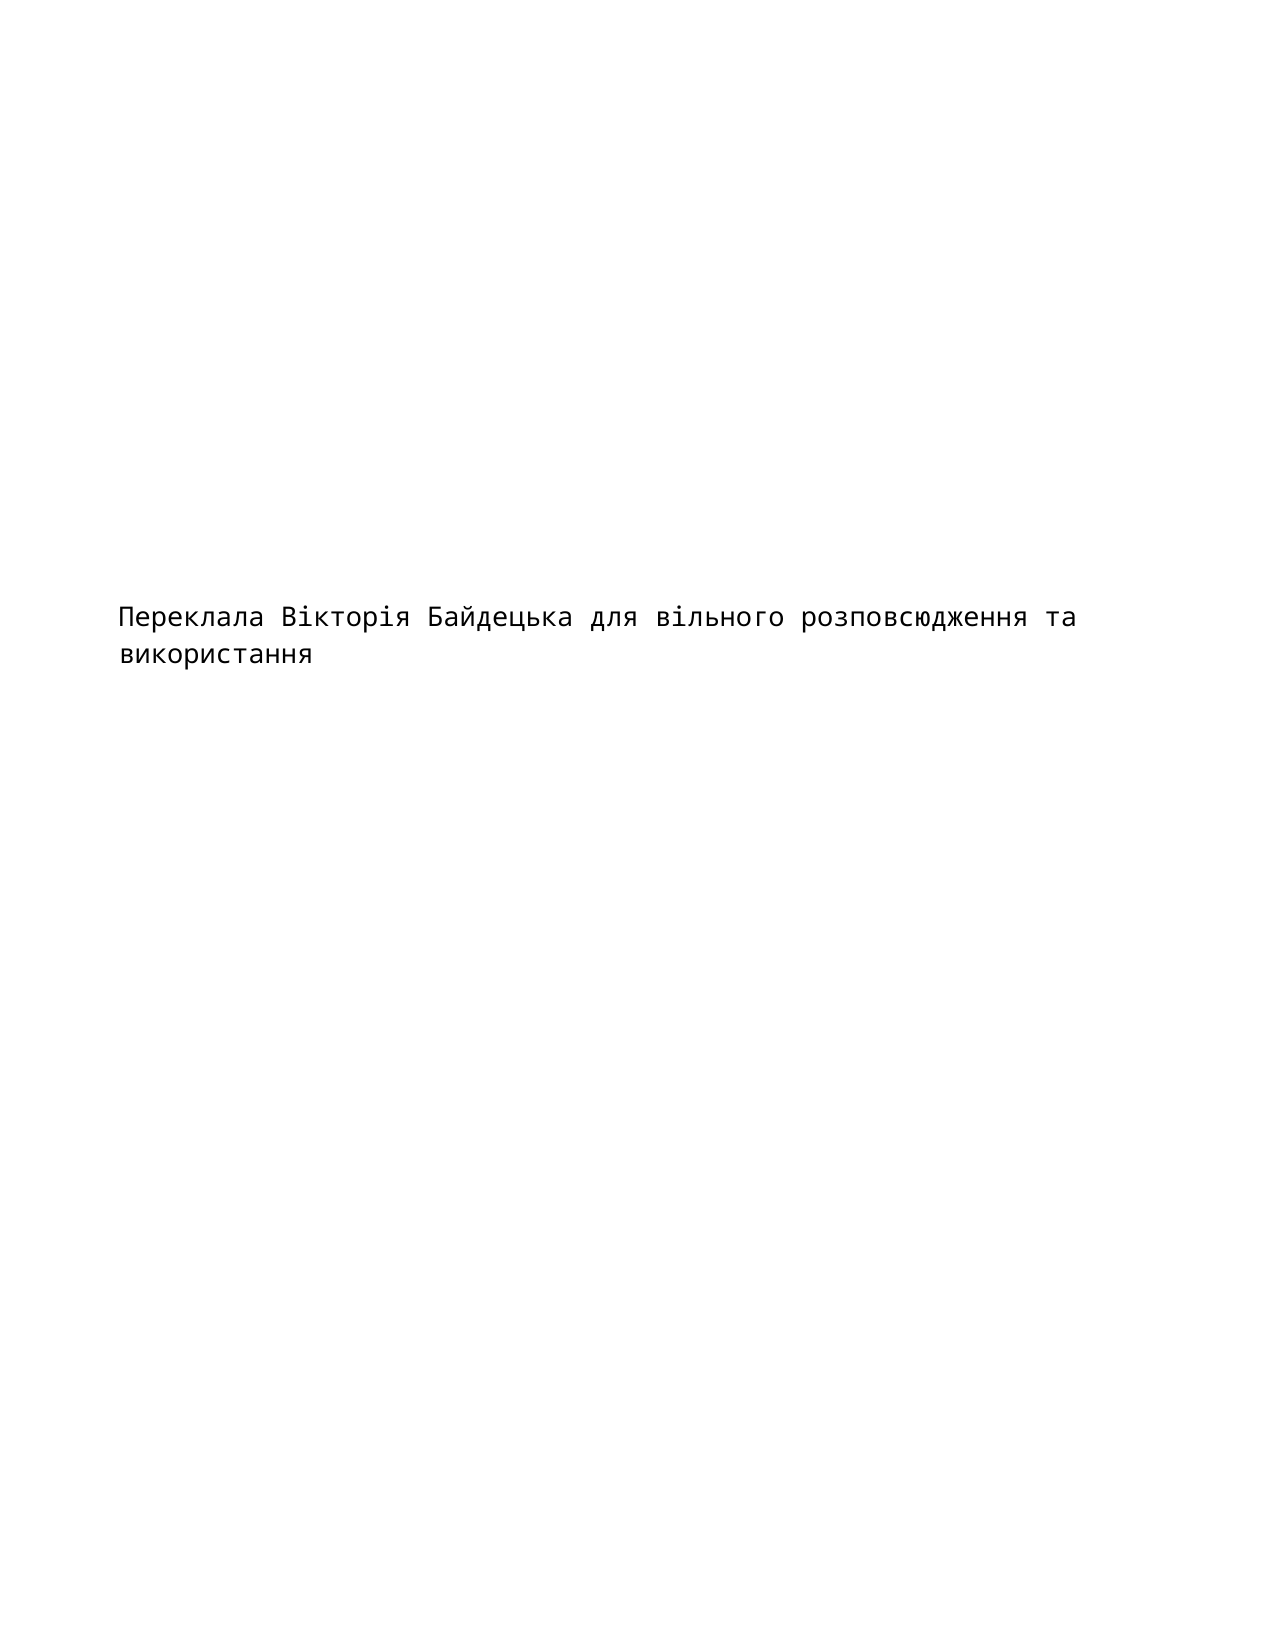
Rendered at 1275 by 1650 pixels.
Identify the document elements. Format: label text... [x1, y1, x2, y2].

text Переклала Вікторія Байдецька для вільного розповсюдження та використання [118, 118, 1157, 1519]
